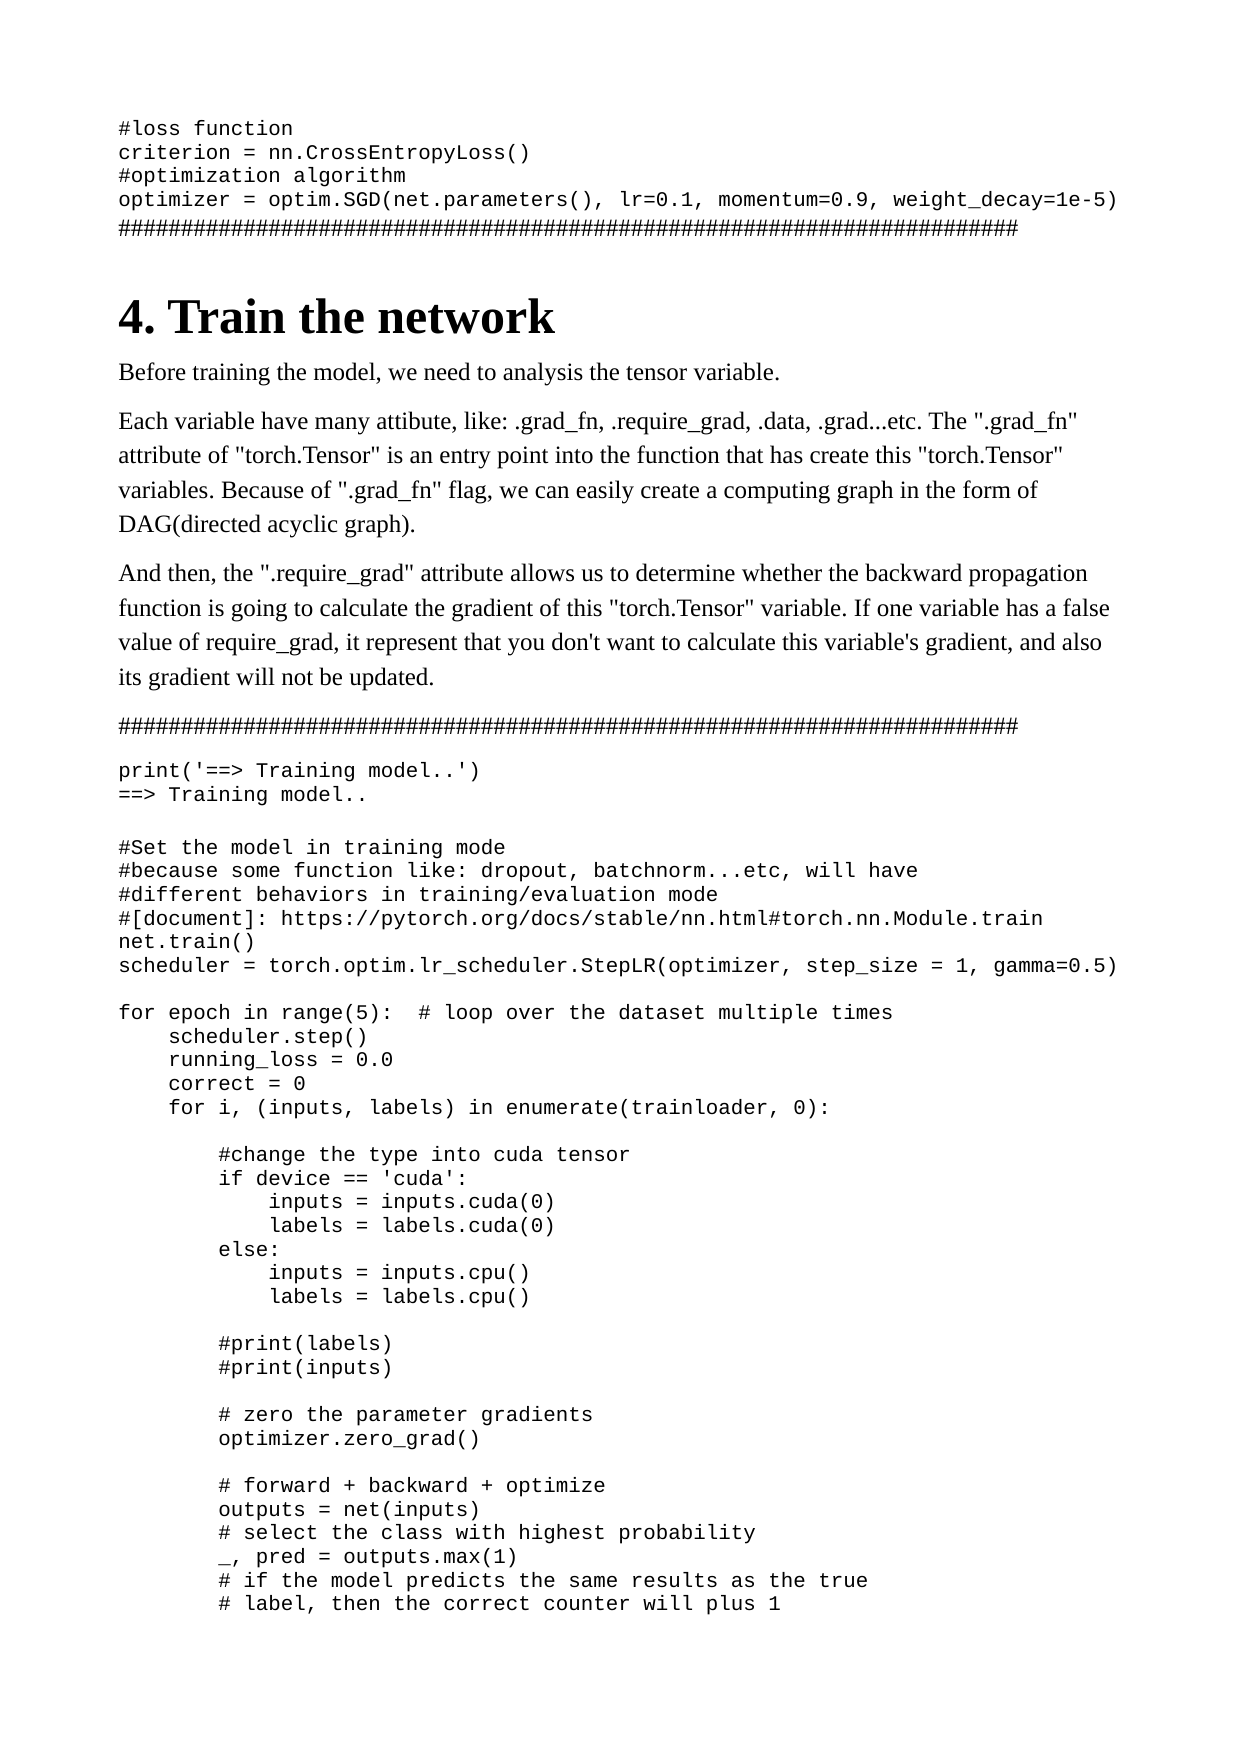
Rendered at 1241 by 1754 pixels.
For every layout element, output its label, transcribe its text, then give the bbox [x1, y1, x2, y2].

text # forward + backward + optimize [118, 1475, 1122, 1499]
text # label, then the correct counter will plus 1 [118, 1593, 1122, 1617]
text print('==> Training model..') [118, 760, 1122, 783]
subtitle 4. Train the network [118, 287, 1122, 344]
text inputs = inputs.cpu() [118, 1262, 1122, 1286]
text _, pred = outputs.max(1) [118, 1546, 1122, 1570]
text ######################################################################## [118, 711, 1122, 739]
text inputs = inputs.cuda(0) [118, 1191, 1122, 1215]
text #print(labels) [118, 1333, 1122, 1357]
text And then, the ".require_grad" attribute allows us to determine whether the backward propagation function is going to calculate the gradient of this "torch.Tensor" variable. If one variable has a false value of require_grad, it represent that you don't want to calculate this variable's gradient, and also its gradient will not be updated. [118, 558, 1122, 691]
text Each variable have many attibute, like: .grad_fn, .require_grad, .data, .grad...etc. The ".grad_fn" attribute of "torch.Tensor" is an entry point into the function that has create this "torch.Tensor" variables. Because of ".grad_fn" flag, we can easily create a computing graph in the form of DAG(directed acyclic graph). [118, 406, 1122, 538]
text if device == 'cuda': [118, 1168, 1122, 1191]
text # select the class with highest probability [118, 1522, 1122, 1546]
text else: [118, 1239, 1122, 1262]
text ==> Training model.. [118, 783, 1122, 807]
text ​ [118, 1451, 1122, 1475]
text criterion = nn.CrossEntropyLoss() [118, 142, 1122, 165]
text #[document]: https://pytorch.org/docs/stable/nn.html#torch.nn.Module.train [118, 908, 1122, 931]
text optimizer = optim.SGD(net.parameters(), lr=0.1, momentum=0.9, weight_decay=1e-5) [118, 189, 1122, 213]
text ​ [118, 978, 1122, 1002]
text #loss function [118, 118, 1122, 142]
text #because some function like: dropout, batchnorm...etc, will have [118, 860, 1122, 884]
text scheduler.step() [118, 1026, 1122, 1049]
text labels = labels.cpu() [118, 1286, 1122, 1309]
text ​ [118, 1309, 1122, 1333]
text net.train() [118, 931, 1122, 955]
text # if the model predicts the same results as the true [118, 1570, 1122, 1593]
text optimizer.zero_grad() [118, 1428, 1122, 1451]
text outputs = net(inputs) [118, 1499, 1122, 1522]
text #different behaviors in training/evaluation mode [118, 884, 1122, 908]
text for epoch in range(5): # loop over the dataset multiple times [118, 1002, 1122, 1026]
text correct = 0 [118, 1073, 1122, 1097]
text labels = labels.cuda(0) [118, 1215, 1122, 1239]
text #print(inputs) [118, 1357, 1122, 1381]
text #Set the model in training mode [118, 837, 1122, 860]
text scheduler = torch.optim.lr_scheduler.StepLR(optimizer, step_size = 1, gamma=0.5) [118, 955, 1122, 978]
text ######################################################################## [118, 213, 1122, 241]
text Before training the model, we need to analysis the tensor variable. [118, 357, 1122, 386]
text for i, (inputs, labels) in enumerate(trainloader, 0): [118, 1097, 1122, 1120]
text #change the type into cuda tensor [118, 1144, 1122, 1168]
text #optimization algorithm [118, 165, 1122, 189]
text # zero the parameter gradients [118, 1404, 1122, 1428]
text running_loss = 0.0 [118, 1049, 1122, 1073]
